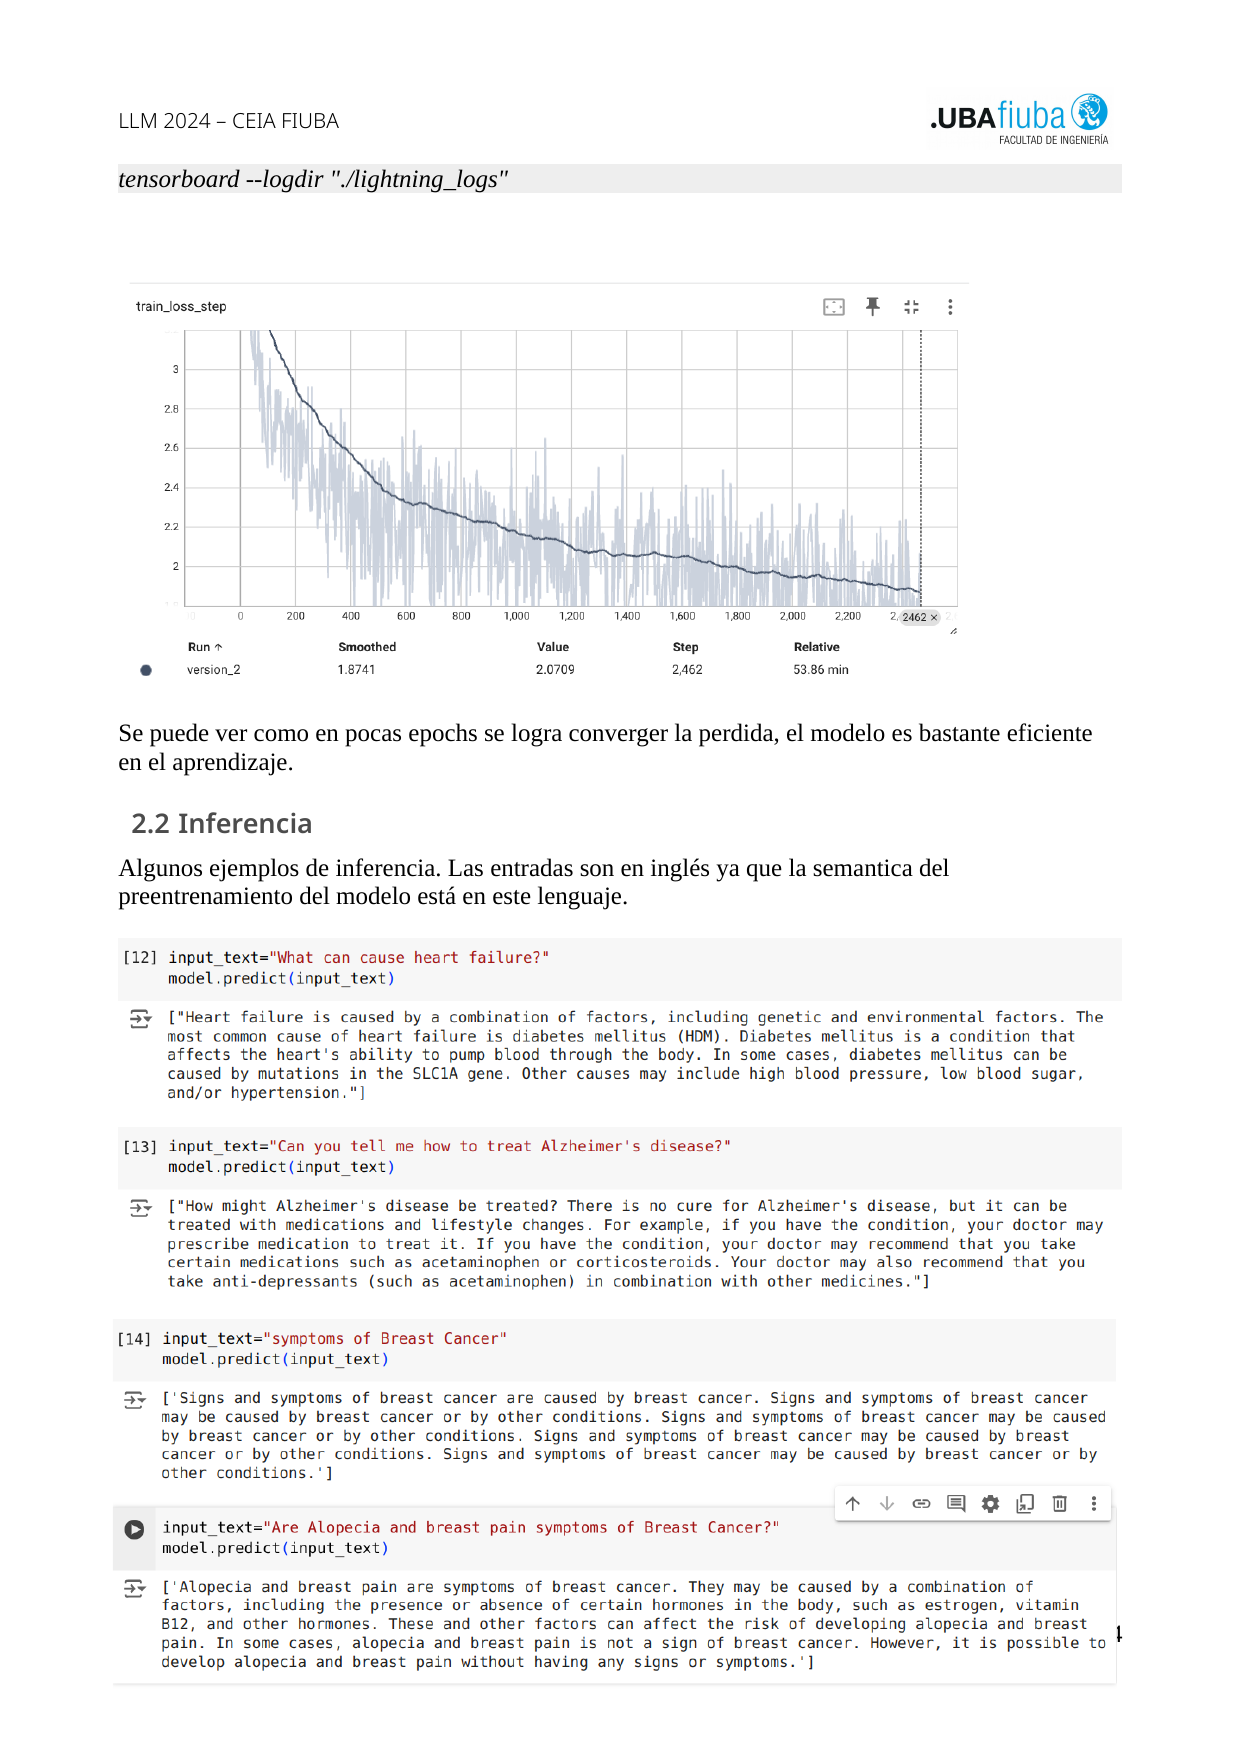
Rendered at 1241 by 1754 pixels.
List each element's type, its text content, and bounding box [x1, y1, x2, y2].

picture [129, 282, 970, 689]
table_header tensorboard --logdir "./lightning_logs" [118, 164, 1122, 193]
picture [926, 87, 1114, 150]
picture [118, 938, 1123, 1312]
text Se puede ver como en pocas epochs se logra converger la perdida, el modelo es bastante eficiente en el aprendizaje. [118, 718, 1122, 775]
picture [112, 1319, 1117, 1709]
subtitle Inferencia [124, 804, 1122, 841]
text Algunos ejemplos de inferencia. Las entradas son en inglés ya que la semantica del preentrenamiento del modelo está en este lenguaje. [118, 853, 1122, 910]
